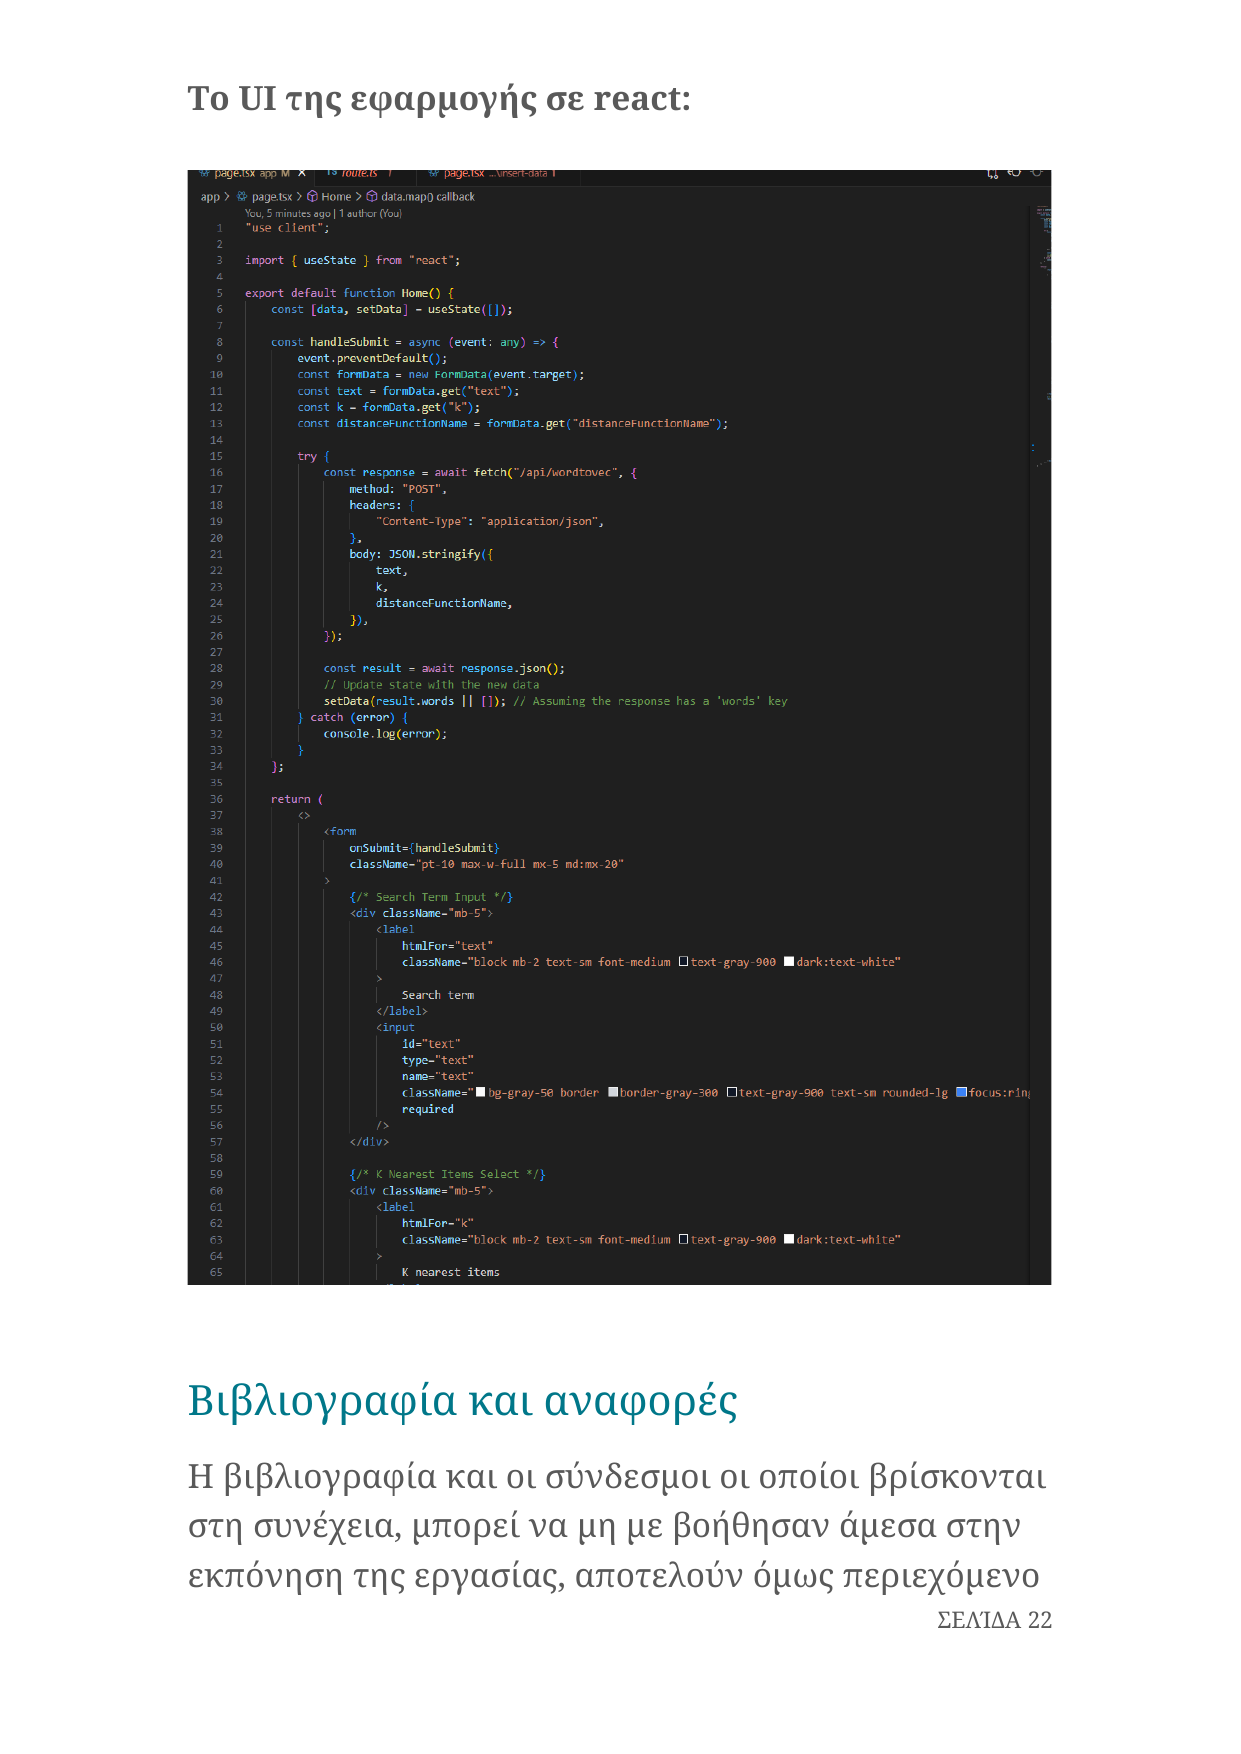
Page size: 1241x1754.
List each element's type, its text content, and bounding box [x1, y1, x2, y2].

text To UI της εφαρμογής σε react: [187, 75, 1053, 120]
subtitle Βιβλιογραφία και αναφορές [187, 1371, 1053, 1428]
text H βιβλιογραφία και οι σύνδεσμοι οι οποίοι βρίσκονται στη συνέχεια, μπορεί να μη με βοήθησαν άμεσα στην εκπόνηση της εργασίας, αποτελούν όμως περιεχόμενο [187, 1452, 1053, 1598]
